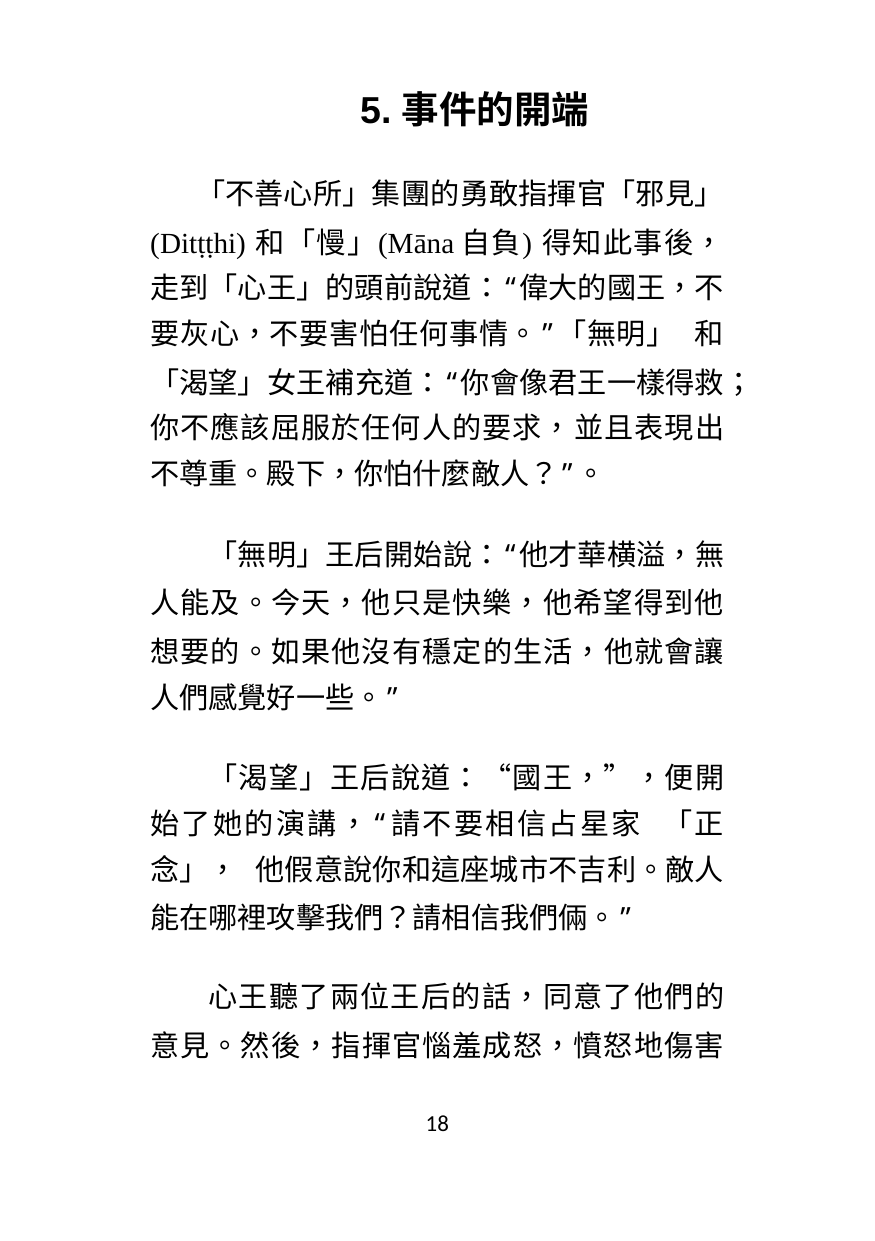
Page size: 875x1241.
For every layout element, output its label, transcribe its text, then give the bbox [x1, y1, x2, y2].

text 「不善心所」集團的勇敢指揮官「邪見」(Ditṭṭhi) 和「慢」(Māna自負) 得知此事後，走到「心王」的頭前說道：“偉大的國王，不要灰心，不要害怕任何事情。”「無明」 和「渴望」女王補充道：“你會像君王一樣得救；你不應該屈服於任何人的要求，並且表現出不尊重。殿下，你怕什麼敵人？”。 [150, 171, 724, 493]
text 「無明」王后開始說：“他才華横溢，無人能及。今天，他只是快樂，他希望得到他想要的。如果他沒有穩定的生活，他就會讓人們感覺好一些。” [150, 531, 724, 717]
text 「渴望」王后說道：“國王，”，便開始了她的演講，“請不要相信占星家 「正念」， 他假意說你和這座城市不吉利。敵人能在哪裡攻擊我們？請相信我們倆。” [150, 755, 724, 937]
subtitle 5. 事件的開端 [150, 88, 724, 132]
text 心王聽了兩位王后的話，同意了他們的意見。然後，指揮官惱羞成怒，憤怒地傷害 [150, 976, 724, 1064]
